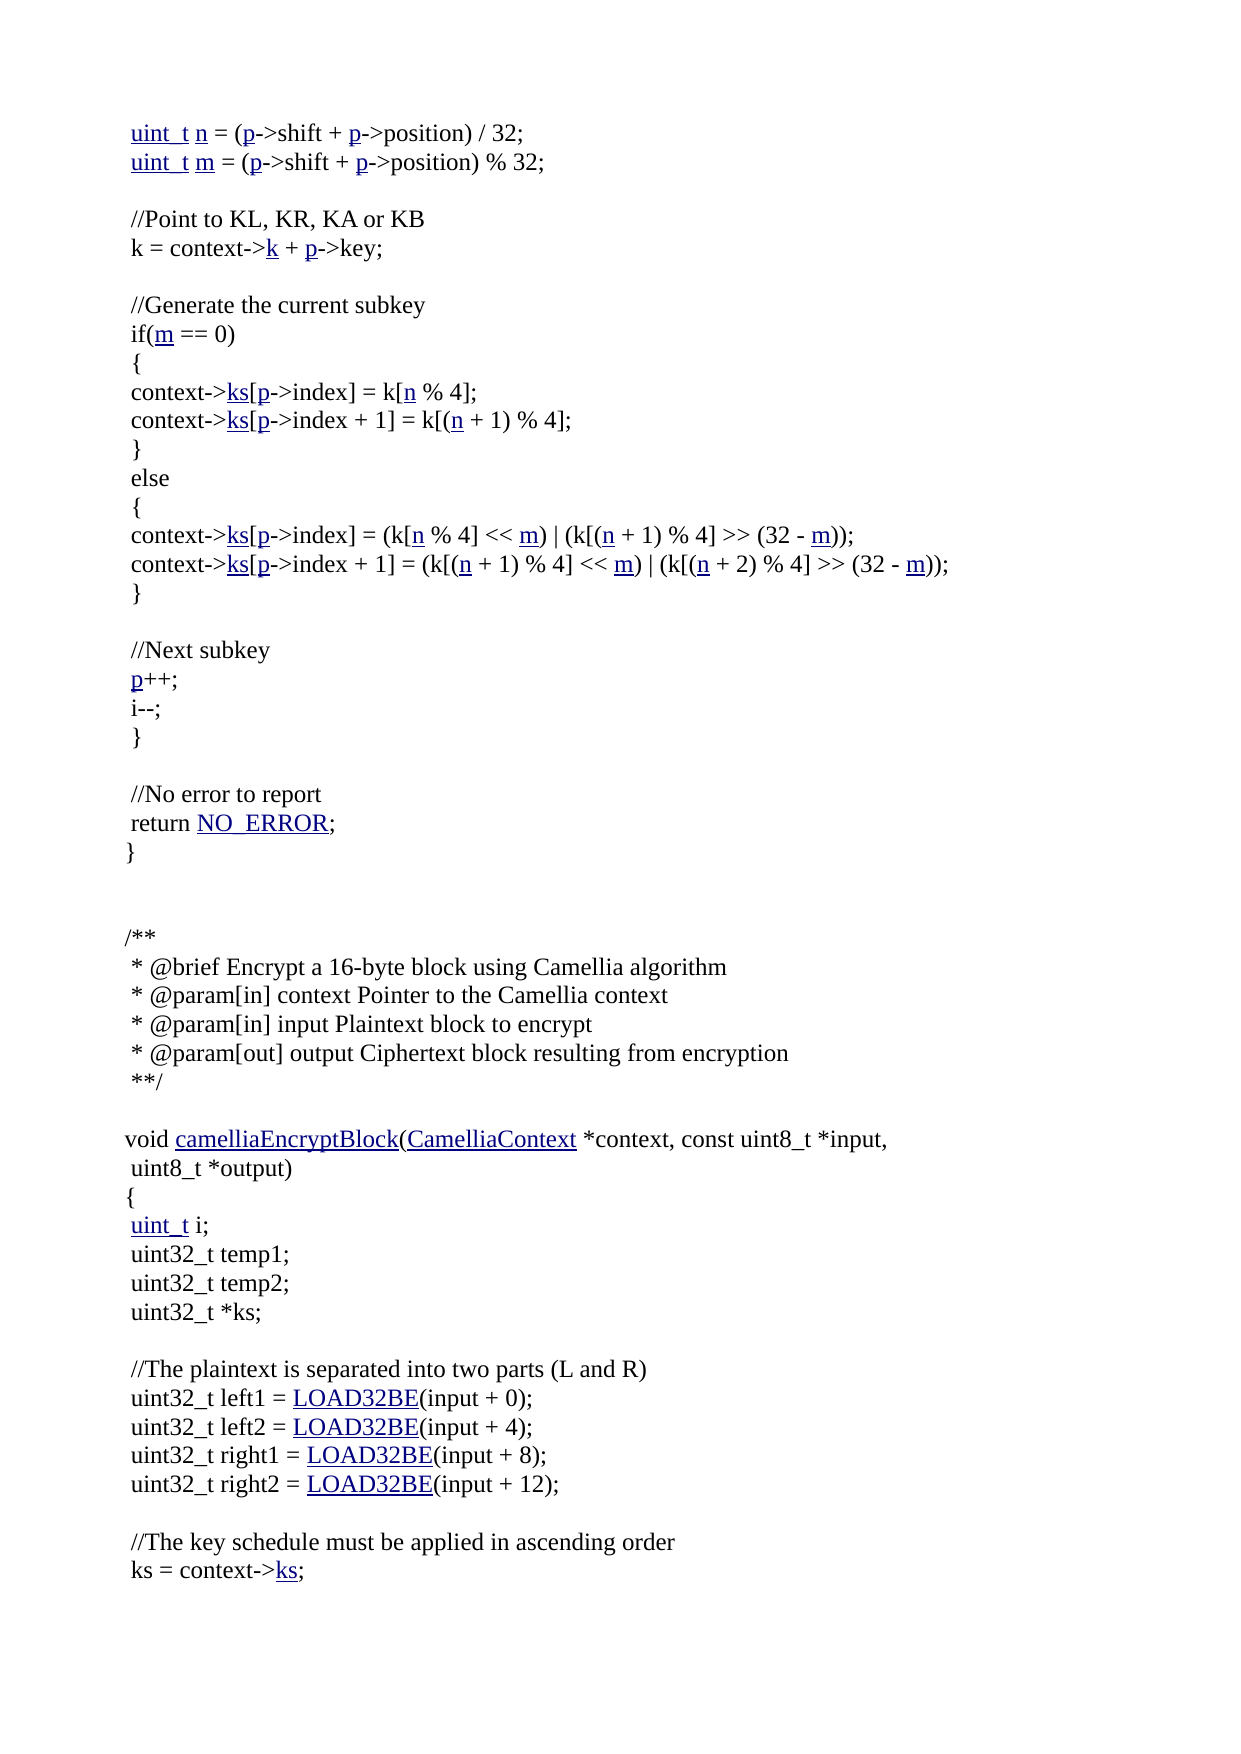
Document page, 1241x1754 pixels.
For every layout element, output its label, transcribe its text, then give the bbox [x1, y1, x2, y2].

text //Next subkey [118, 636, 1122, 664]
text context->ks[p->index] = (k[n % 4] << m) | (k[(n + 1) % 4] >> (32 - m)); [118, 521, 1122, 549]
text * @brief Encrypt a 16-byte block using Camellia algorithm [118, 952, 1122, 981]
text k = context->k + p->key; [118, 233, 1122, 262]
text //Generate the current subkey [118, 291, 1122, 319]
text } [118, 837, 1122, 866]
text //The key schedule must be applied in ascending order [118, 1527, 1122, 1556]
text **/ [118, 1067, 1122, 1096]
text uint32_t left1 = LOAD32BE(input + 0); [118, 1383, 1122, 1412]
text * @param[in] input Plaintext block to encrypt [118, 1009, 1122, 1038]
text uint32_t temp1; [118, 1239, 1122, 1268]
text else [118, 463, 1122, 492]
text uint32_t right2 = LOAD32BE(input + 12); [118, 1469, 1122, 1498]
text p++; [118, 664, 1122, 693]
text uint32_t *ks; [118, 1297, 1122, 1326]
text return NO_ERROR; [118, 808, 1122, 837]
text } [118, 578, 1122, 607]
text uint32_t temp2; [118, 1268, 1122, 1297]
text //No error to report [118, 779, 1122, 808]
text uint8_t *output) [118, 1153, 1122, 1182]
text * @param[in] context Pointer to the Camellia context [118, 981, 1122, 1009]
text { [118, 1182, 1122, 1211]
text uint_t n = (p->shift + p->position) / 32; [118, 118, 1122, 147]
text uint_t m = (p->shift + p->position) % 32; [118, 147, 1122, 176]
text { [118, 492, 1122, 521]
text context->ks[p->index + 1] = (k[(n + 1) % 4] << m) | (k[(n + 2) % 4] >> (32 - m)); [118, 549, 1122, 578]
text if(m == 0) [118, 319, 1122, 348]
text context->ks[p->index + 1] = k[(n + 1) % 4]; [118, 406, 1122, 434]
text * @param[out] output Ciphertext block resulting from encryption [118, 1038, 1122, 1067]
text //The plaintext is separated into two parts (L and R) [118, 1354, 1122, 1383]
text uint32_t left2 = LOAD32BE(input + 4); [118, 1412, 1122, 1441]
text } [118, 722, 1122, 751]
text uint_t i; [118, 1211, 1122, 1239]
text } [118, 434, 1122, 463]
text i--; [118, 693, 1122, 722]
text //Point to KL, KR, KA or KB [118, 204, 1122, 233]
text void camelliaEncryptBlock(CamelliaContext *context, const uint8_t *input, [118, 1124, 1122, 1153]
text ks = context->ks; [118, 1556, 1122, 1584]
text { [118, 348, 1122, 377]
text context->ks[p->index] = k[n % 4]; [118, 377, 1122, 406]
text uint32_t right1 = LOAD32BE(input + 8); [118, 1441, 1122, 1469]
text /** [118, 923, 1122, 952]
